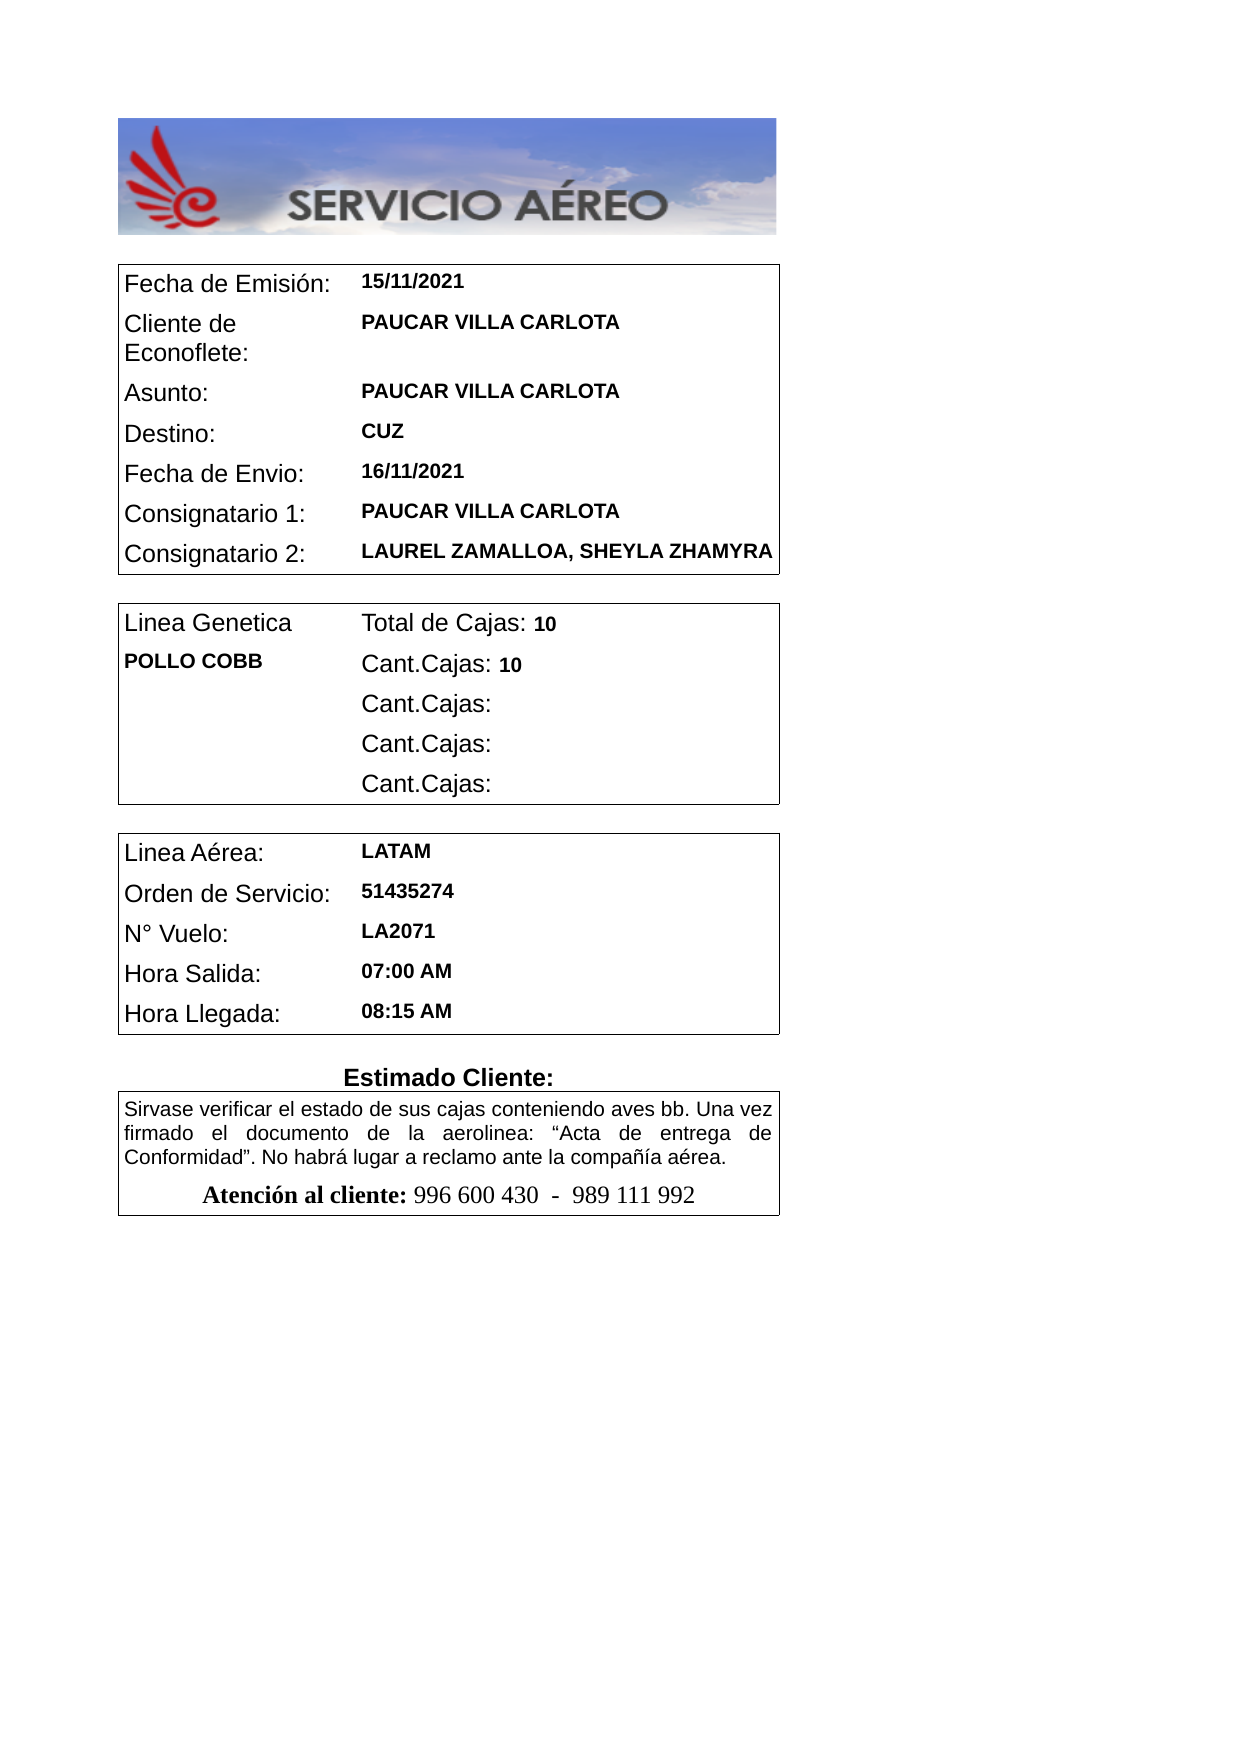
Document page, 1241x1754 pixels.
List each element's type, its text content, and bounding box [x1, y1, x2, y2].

table_cell PAUCAR VILLA CARLOTA [356, 373, 779, 413]
table_cell 07:00 AM [356, 953, 779, 993]
table_cell N° Vuelo: [119, 913, 356, 953]
table_cell POLLO COBB [119, 643, 356, 683]
table_cell [118, 575, 356, 603]
table_cell [118, 805, 356, 833]
table_header 15/11/2021 [356, 265, 779, 304]
table_cell Cliente de Econoflete: [119, 304, 356, 373]
table_cell Cant.Cajas: [356, 764, 779, 804]
table_header Fecha de Emisión: [119, 265, 356, 304]
table_cell Estimado Cliente: [118, 1035, 779, 1091]
table_cell Destino: [119, 413, 356, 453]
table_cell Asunto: [119, 373, 356, 413]
table_cell Fecha de Envio: [119, 453, 356, 493]
picture [118, 118, 777, 235]
table_cell Cant.Cajas: [356, 683, 779, 723]
table_cell 16/11/2021 [356, 453, 779, 493]
table_cell CUZ [356, 413, 779, 453]
table_cell PAUCAR VILLA CARLOTA [356, 493, 779, 533]
table_cell PAUCAR VILLA CARLOTA [356, 304, 779, 373]
table_cell Linea Genetica [119, 604, 356, 643]
table_cell Hora Llegada: [119, 994, 356, 1034]
table_cell Sirvase verificar el estado de sus cajas conteniendo aves bb. Una vez firmado el documento de la aerolinea: “Acta de entrega de Conformidad”. No habrá lugar a reclamo ante la compañía aérea. [119, 1092, 779, 1175]
table_cell [119, 683, 356, 723]
table_cell Hora Salida: [119, 953, 356, 993]
table_cell Linea Aérea: [119, 834, 356, 873]
table_cell Orden de Servicio: [119, 873, 356, 913]
table_cell 51435274 [356, 873, 779, 913]
table_cell Cant.Cajas: 10 [356, 643, 779, 683]
table_cell [119, 723, 356, 763]
table_cell Atención al cliente: 996 600 430 - 989 111 992 [119, 1175, 779, 1215]
table_cell LATAM [356, 834, 779, 873]
table_cell [356, 575, 779, 603]
table_cell Total de Cajas: 10 [356, 604, 779, 643]
table_cell Consignatario 2: [119, 534, 356, 574]
table_cell [356, 805, 779, 833]
table_cell 08:15 AM [356, 994, 779, 1034]
table_cell Cant.Cajas: [356, 723, 779, 763]
table_cell LA2071 [356, 913, 779, 953]
table_cell Consignatario 1: [119, 493, 356, 533]
table_cell [119, 764, 356, 804]
table_cell LAUREL ZAMALLOA, SHEYLA ZHAMYRA [356, 534, 779, 574]
